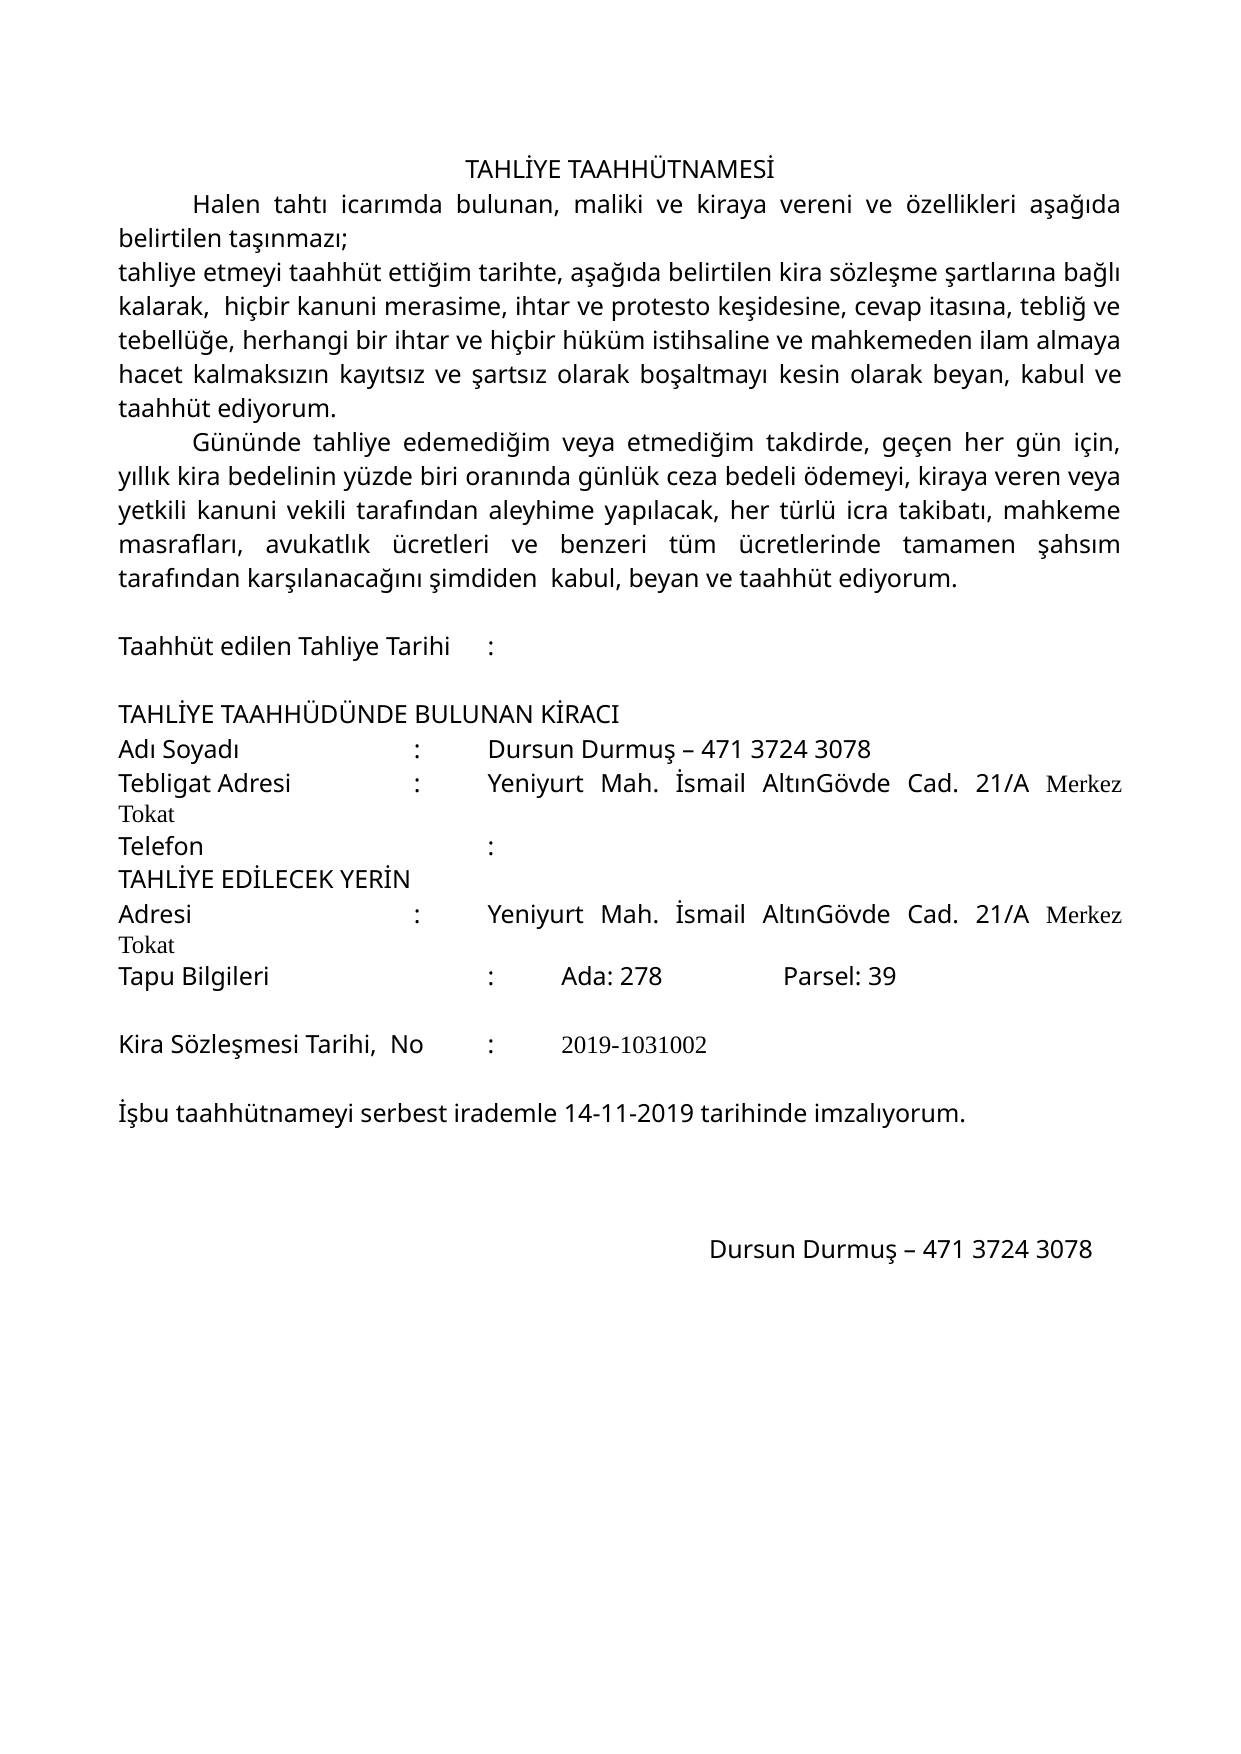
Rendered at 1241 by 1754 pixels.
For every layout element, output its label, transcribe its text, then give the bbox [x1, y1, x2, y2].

text Kira Sözleşmesi Tarihi, No : 2019-1031002 [118, 1027, 1122, 1061]
text Gününde tahliye edemediğim veya etmediğim takdirde, geçen her gün için, yıllık kira bedelinin yüzde biri oranında günlük ceza bedeli ödemeyi, kiraya veren veya yetkili kanuni vekili tarafından aleyhime yapılacak, her türlü icra takibatı, mahkeme masrafları, avukatlık ücretleri ve benzeri tüm ücretlerinde tamamen şahsım tarafından karşılanacağını şimdiden kabul, beyan ve taahhüt ediyorum. [118, 425, 1122, 595]
text Dursun Durmuş – 471 3724 3078 [118, 1232, 1122, 1266]
text TAHLİYE TAAHHÜDÜNDE BULUNAN KİRACI [118, 697, 1122, 731]
text İşbu taahhütnameyi serbest irademle 14-11-2019 tarihinde imzalıyorum. [118, 1095, 1122, 1129]
text Adresi : Yeniyurt Mah. İsmail AltınGövde Cad. 21/A Merkez Tokat [118, 896, 1122, 959]
text Halen tahtı icarımda bulunan, maliki ve kiraya vereni ve özellikleri aşağıda belirtilen taşınmazı; [118, 186, 1122, 254]
text TAHLİYE EDİLECEK YERİN [118, 862, 1122, 896]
text Tebligat Adresi : Yeniyurt Mah. İsmail AltınGövde Cad. 21/A Merkez Tokat [118, 765, 1122, 828]
text TAHLİYE TAAHHÜTNAMESİ [118, 152, 1122, 186]
list tahliye etmeyi taahhüt ettiğim tarihte, aşağıda belirtilen kira sözleşme şartlarına bağlı kalarak, hiçbir kanuni merasime, ihtar ve protesto keşidesine, cevap itasına, tebliğ ve tebellüğe, herhangi bir ihtar ve hiçbir hüküm istihsaline ve mahkemeden ilam almaya hacet kalmaksızın kayıtsız ve şartsız olarak boşaltmayı kesin olarak beyan, kabul ve taahhüt ediyorum. [118, 254, 1122, 425]
text Telefon : [118, 828, 1122, 862]
text Tapu Bilgileri : Ada: 278 Parsel: 39 [118, 959, 1122, 993]
text Taahhüt edilen Tahliye Tarihi : [118, 629, 1122, 663]
text Adı Soyadı : Dursun Durmuş – 471 3724 3078 [118, 731, 1122, 765]
